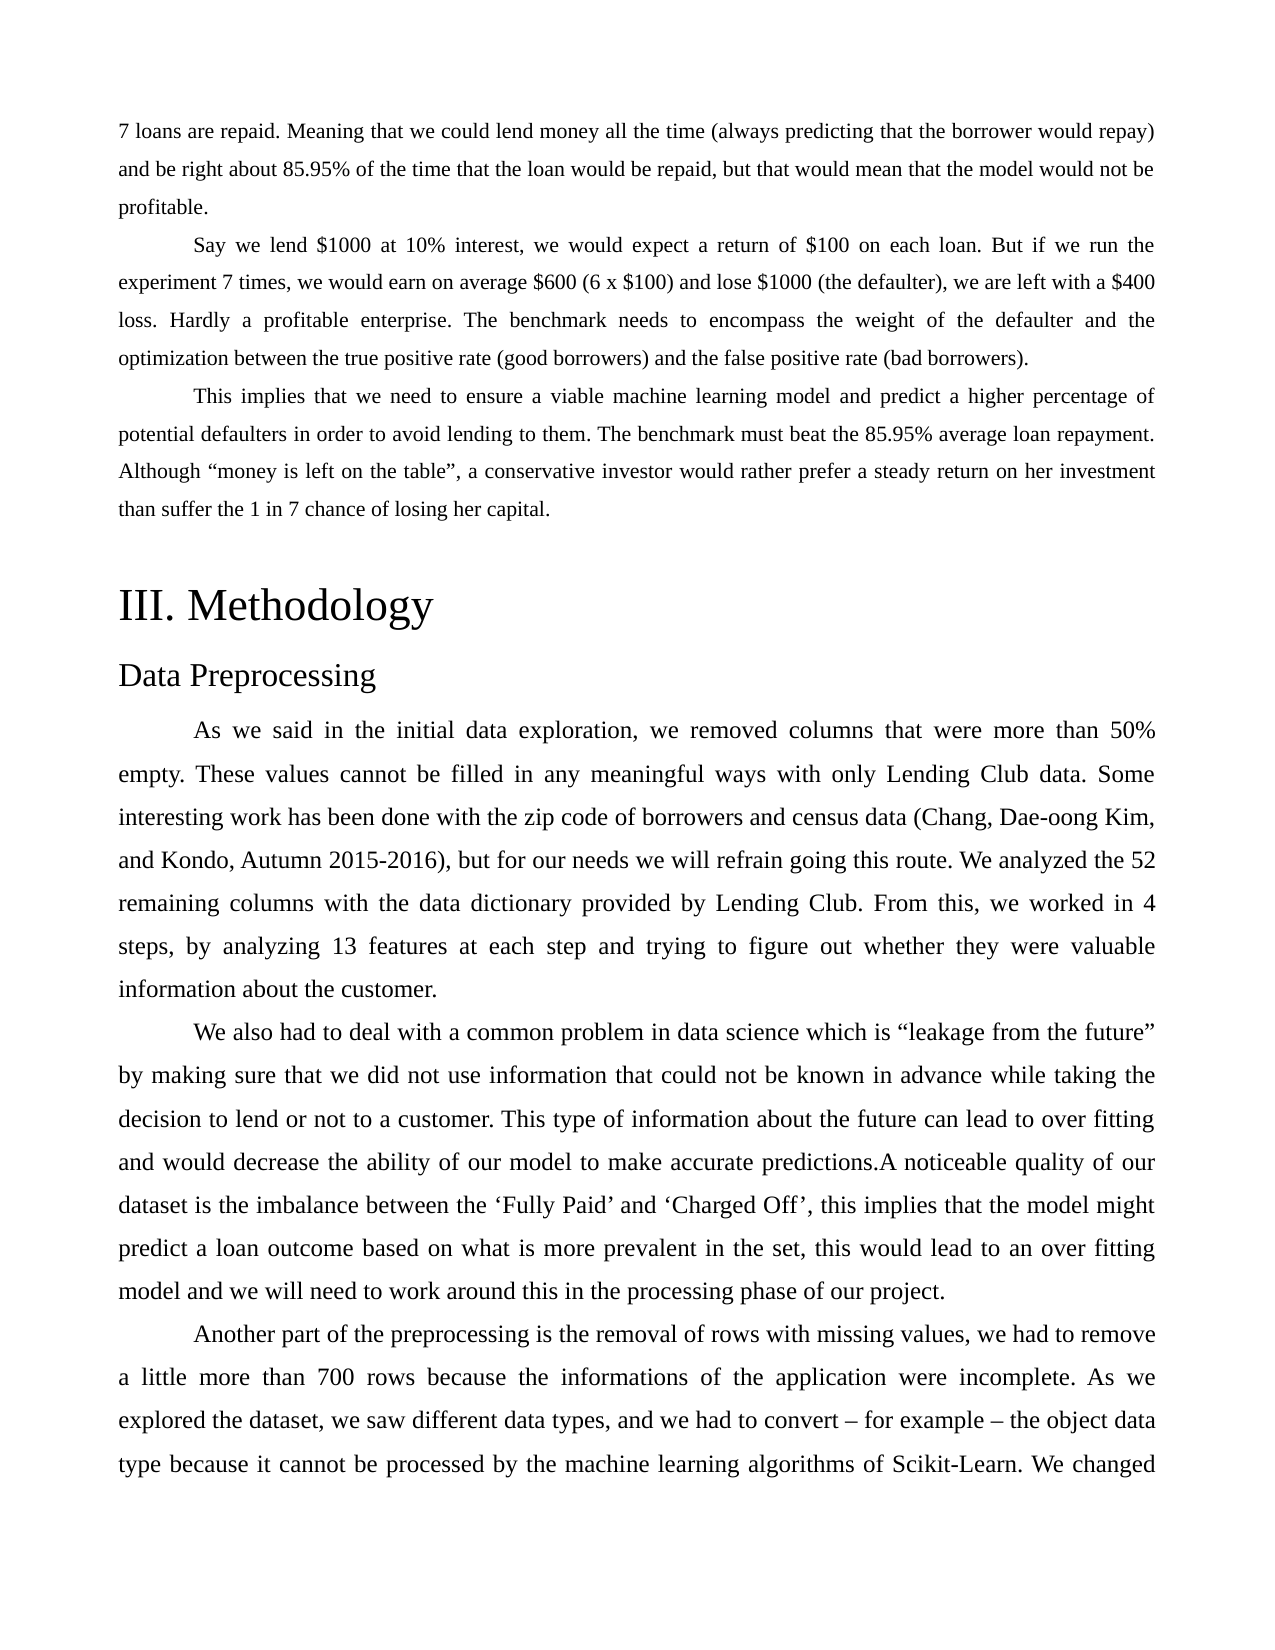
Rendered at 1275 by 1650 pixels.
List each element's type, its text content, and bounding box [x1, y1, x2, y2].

text We also had to deal with a common problem in data science which is “leakage from the future” by making sure that we did not use information that could not be known in advance while taking the decision to lend or not to a customer. This type of information about the future can lead to over fitting and would decrease the ability of our model to make accurate predictions.A noticeable quality of our dataset is the imbalance between the ‘Fully Paid’ and ‘Charged Off’, this implies that the model might predict a loan outcome based on what is more prevalent in the set, this would lead to an over fitting model and we will need to work around this in the processing phase of our project. [118, 1017, 1157, 1305]
text As we said in the initial data exploration, we removed columns that were more than 50% empty. These values cannot be filled in any meaningful ways with only Lending Club data. Some interesting work has been done with the zip code of borrowers and census data (Chang, Dae-oong Kim, and Kondo, Autumn 2015-2016), but for our needs we will refrain going this route. We analyzed the 52 remaining columns with the data dictionary provided by Lending Club. From this, we worked in 4 steps, by analyzing 13 features at each step and trying to figure out whether they were valuable information about the customer. [118, 716, 1157, 1003]
text Say we lend $1000 at 10% interest, we would expect a return of $100 on each loan. But if we run the experiment 7 times, we would earn on average $600 (6 x $100) and lose $1000 (the defaulter), we are left with a $400 loss. Hardly a profitable enterprise. The benchmark needs to encompass the weight of the defaulter and the optimization between the true positive rate (good borrowers) and the false positive rate (bad borrowers). [118, 232, 1157, 370]
text 7 loans are repaid. Meaning that we could lend money all the time (always predicting that the borrower would repay) and be right about 85.95% of the time that the loan would be repaid, but that would mean that the model would not be profitable. [118, 118, 1157, 219]
text Data Preprocessing [118, 655, 1157, 693]
text III. Methodology [118, 577, 1157, 630]
text Another part of the preprocessing is the removal of rows with missing values, we had to remove a little more than 700 rows because the informations of the application were incomplete. As we explored the dataset, we saw different data types, and we had to convert – for example – the object data type because it cannot be processed by the machine learning algorithms of Scikit-Learn. We changed [118, 1319, 1157, 1477]
text This implies that we need to ensure a viable machine learning model and predict a higher percentage of potential defaulters in order to avoid lending to them. The benchmark must beat the 85.95% average loan repayment. Although “money is left on the table”, a conservative investor would rather prefer a steady return on her investment than suffer the 1 in 7 chance of losing her capital. [118, 383, 1157, 521]
